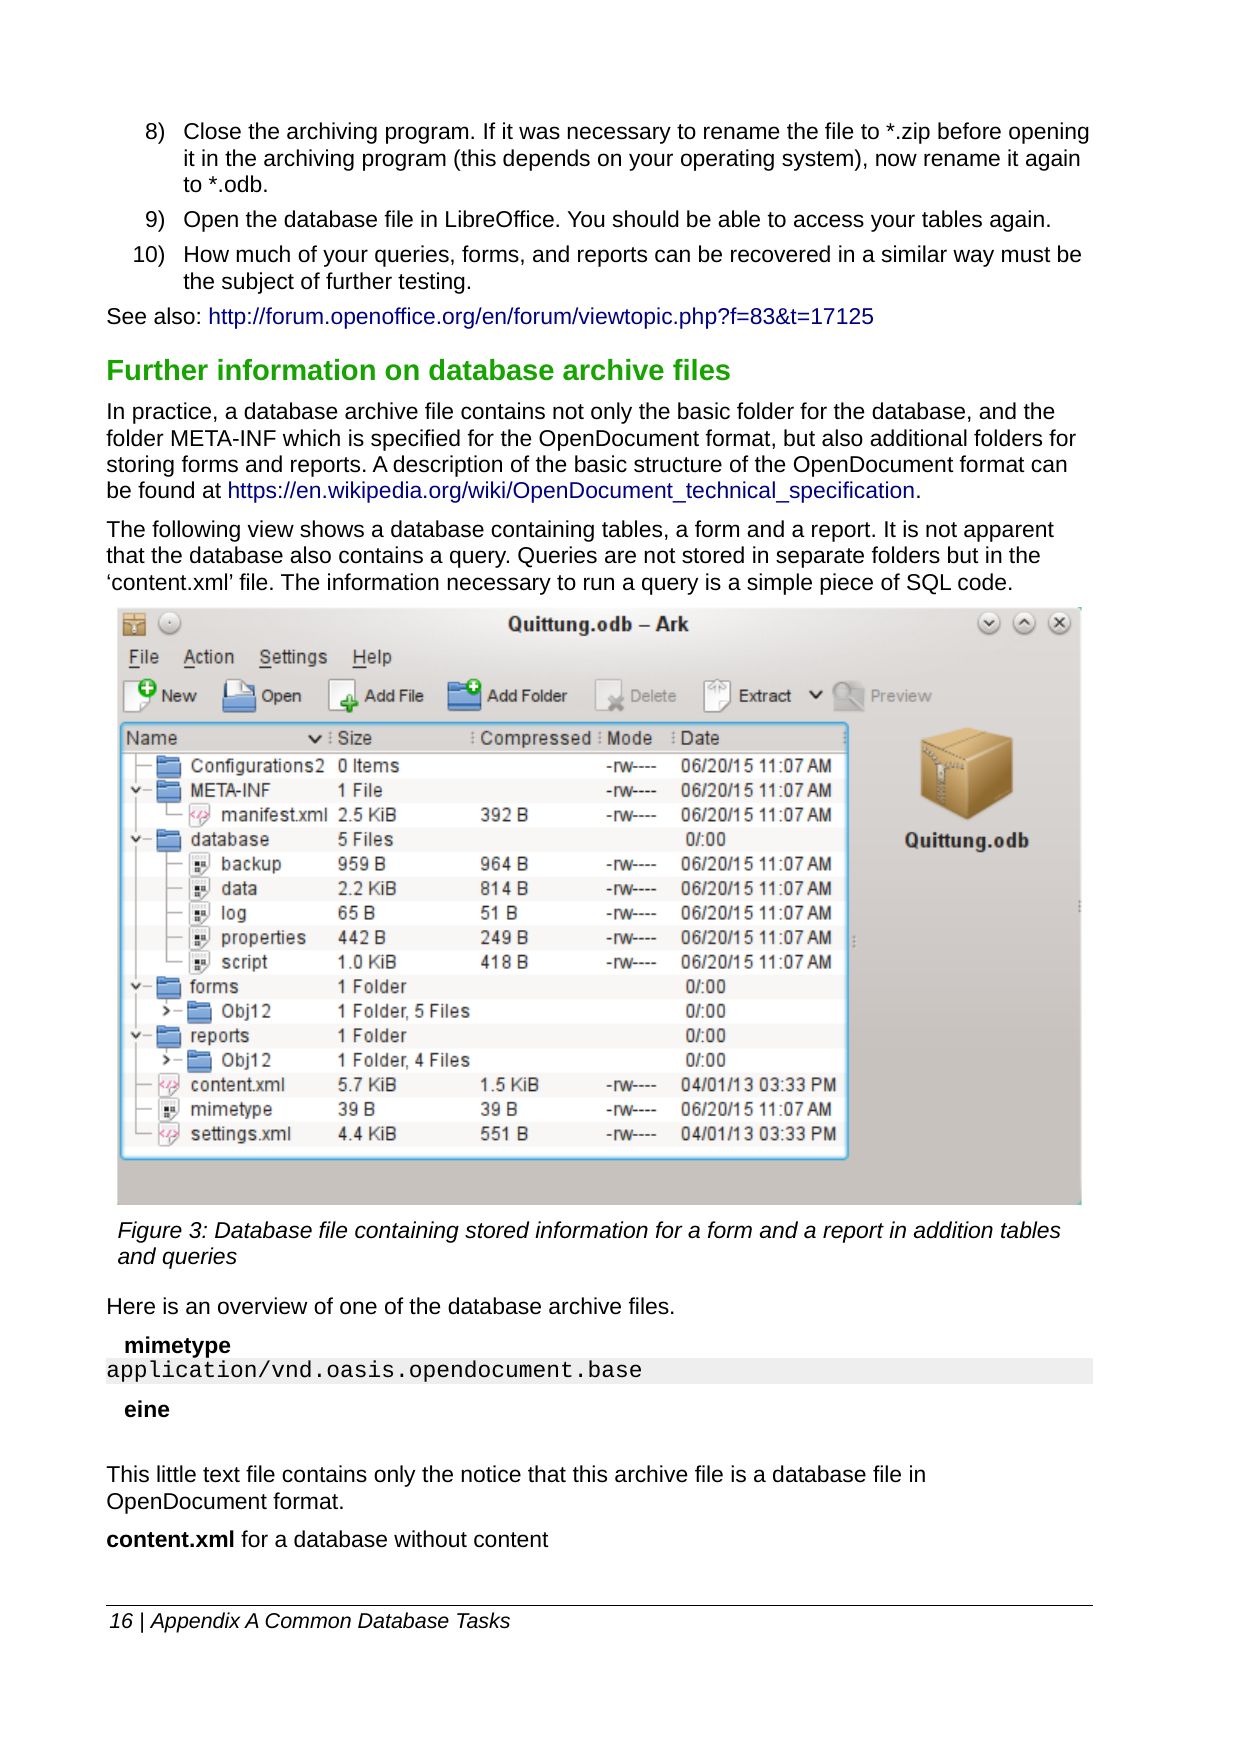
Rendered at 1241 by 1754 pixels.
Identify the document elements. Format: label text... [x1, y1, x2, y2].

subtitle Further information on database archive files [106, 353, 1093, 386]
text Figure 3: Database file containing stored information for a form and a report in addition tables and queries [117, 1217, 1082, 1269]
text application/vnd.oasis.opendocument.base [106, 1358, 1093, 1384]
text Here is an overview of one of the database archive files. [106, 1293, 1093, 1319]
text The following view shows a database containing tables, a form and a report. It is not apparent that the database also contains a query. Queries are not stored in separate folders but in the ‘content.xml’ file. The information necessary to run a query is a simple piece of SQL code. [106, 516, 1093, 595]
list Close the archiving program. If it was necessary to rename the file to *.zip before opening it in the archiving program (this depends on your operating system), now rename it again to *.odb. [165, 118, 1093, 197]
list How much of your queries, forms, and reports can be recovered in a similar way must be the subject of further testing. [165, 241, 1093, 294]
text See also: http://forum.openoffice.org/en/forum/viewtopic.php?f=83&t=17125 [106, 303, 1093, 329]
text This little text file contains only the notice that this archive file is a database file in OpenDocument format. [106, 1461, 1093, 1514]
text mimetype [124, 1332, 1093, 1358]
list Open the database file in LibreOffice. You should be able to access your tables again. [165, 206, 1093, 232]
text content.xml for a database without content [106, 1526, 1093, 1553]
text eine [124, 1396, 1093, 1422]
picture [117, 607, 1082, 1205]
text In practice, a database archive file contains not only the basic folder for the database, and the folder META-INF which is specified for the OpenDocument format, but also additional folders for storing forms and reports. A description of the basic structure of the OpenDocument format can be found at https://en.wikipedia.org/wiki/OpenDocument_technical_specification. [106, 398, 1093, 503]
